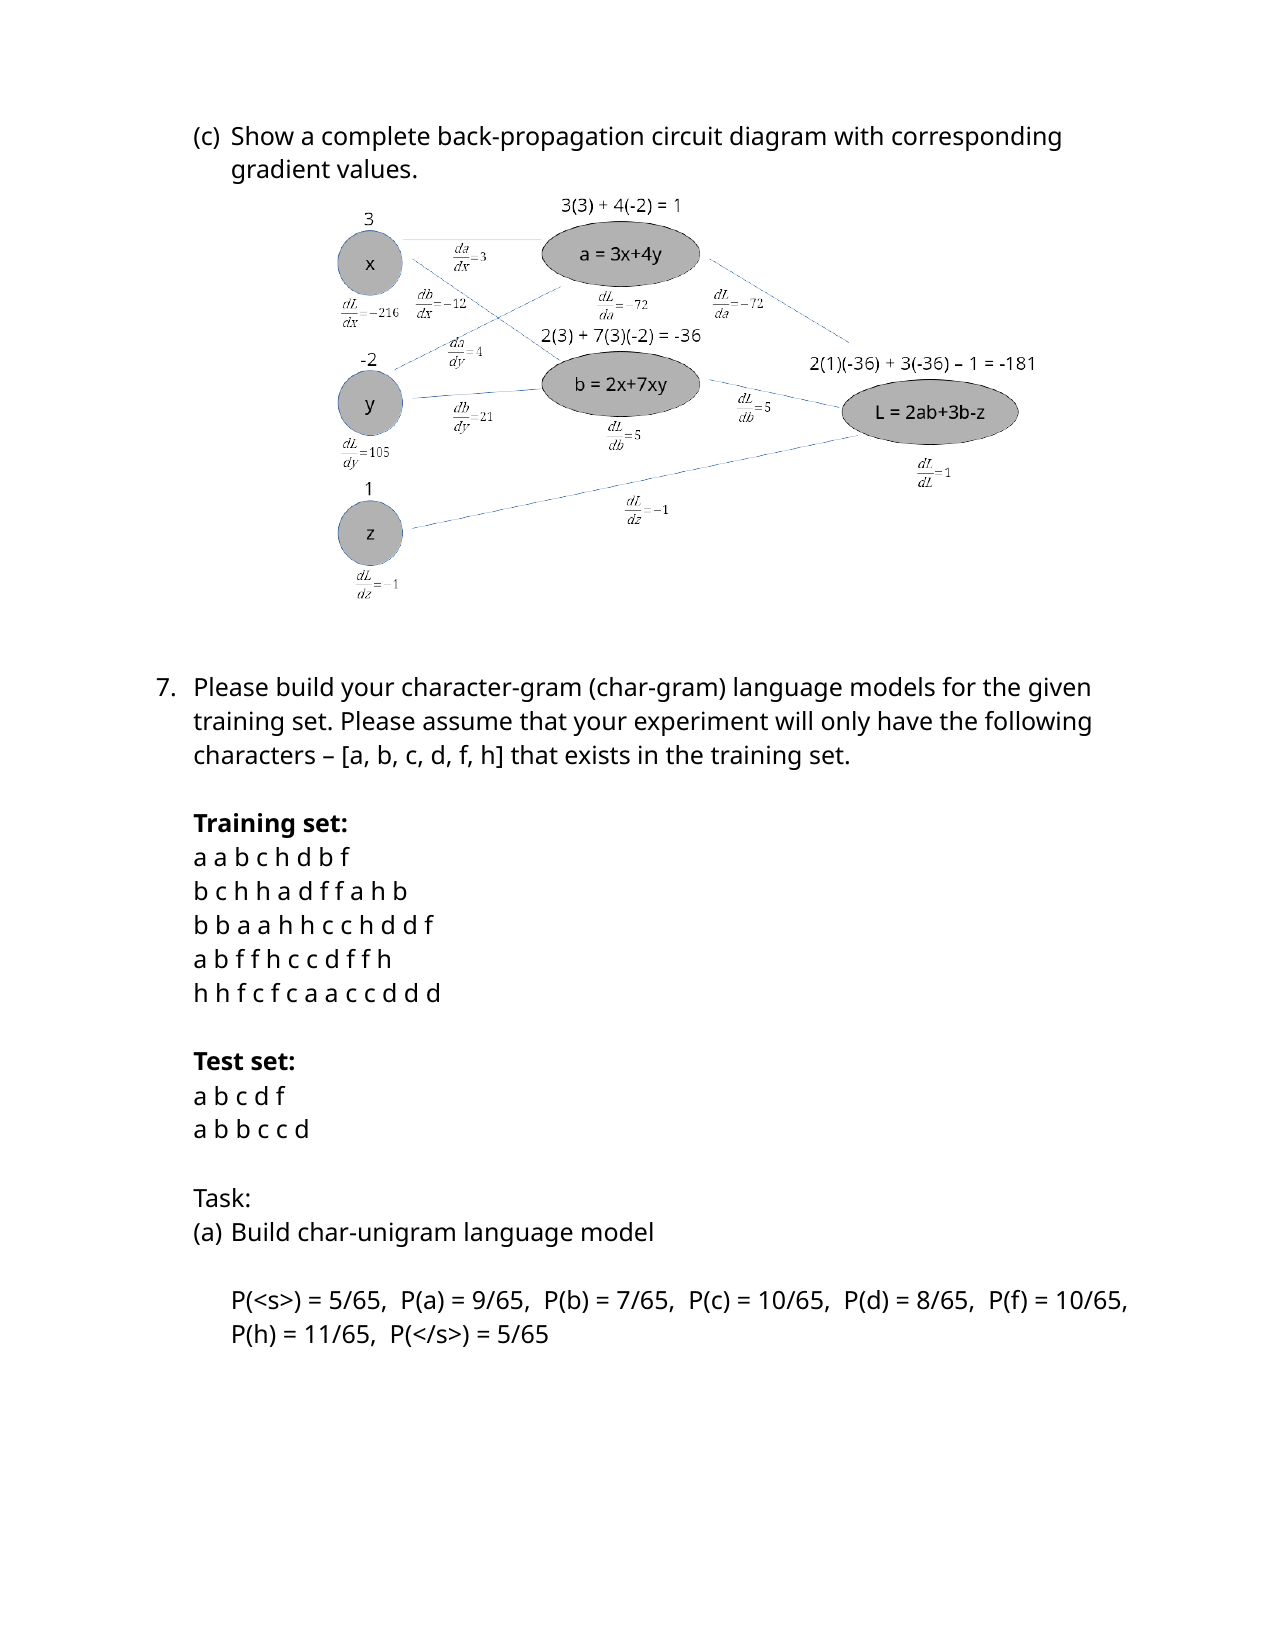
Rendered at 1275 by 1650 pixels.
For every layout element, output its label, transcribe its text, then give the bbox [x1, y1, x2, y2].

picture [337, 188, 1044, 602]
list Show a complete back-propagation circuit diagram with corresponding gradient values. [193, 118, 1157, 669]
list Please build your character-gram (char-gram) language models for the given training set. Please assume that your experiment will only have the following characters – [a, b, c, d, f, h] that exists in the training set. Training set: a a b c h d b f b c h h a d f f a h b b b a a h h c c h d d f a b f f h c c d f f h h h f c f c a a c c d d d Test set: a b c d f a b b c c d Task: [156, 669, 1157, 1214]
list Build char-unigram language model P(<s>) = 5/65, P(a) = 9/65, P(b) = 7/65, P(c) = 10/65, P(d) = 8/65, P(f) = 10/65, P(h) = 11/65, P(</s>) = 5/65 [193, 1214, 1157, 1385]
